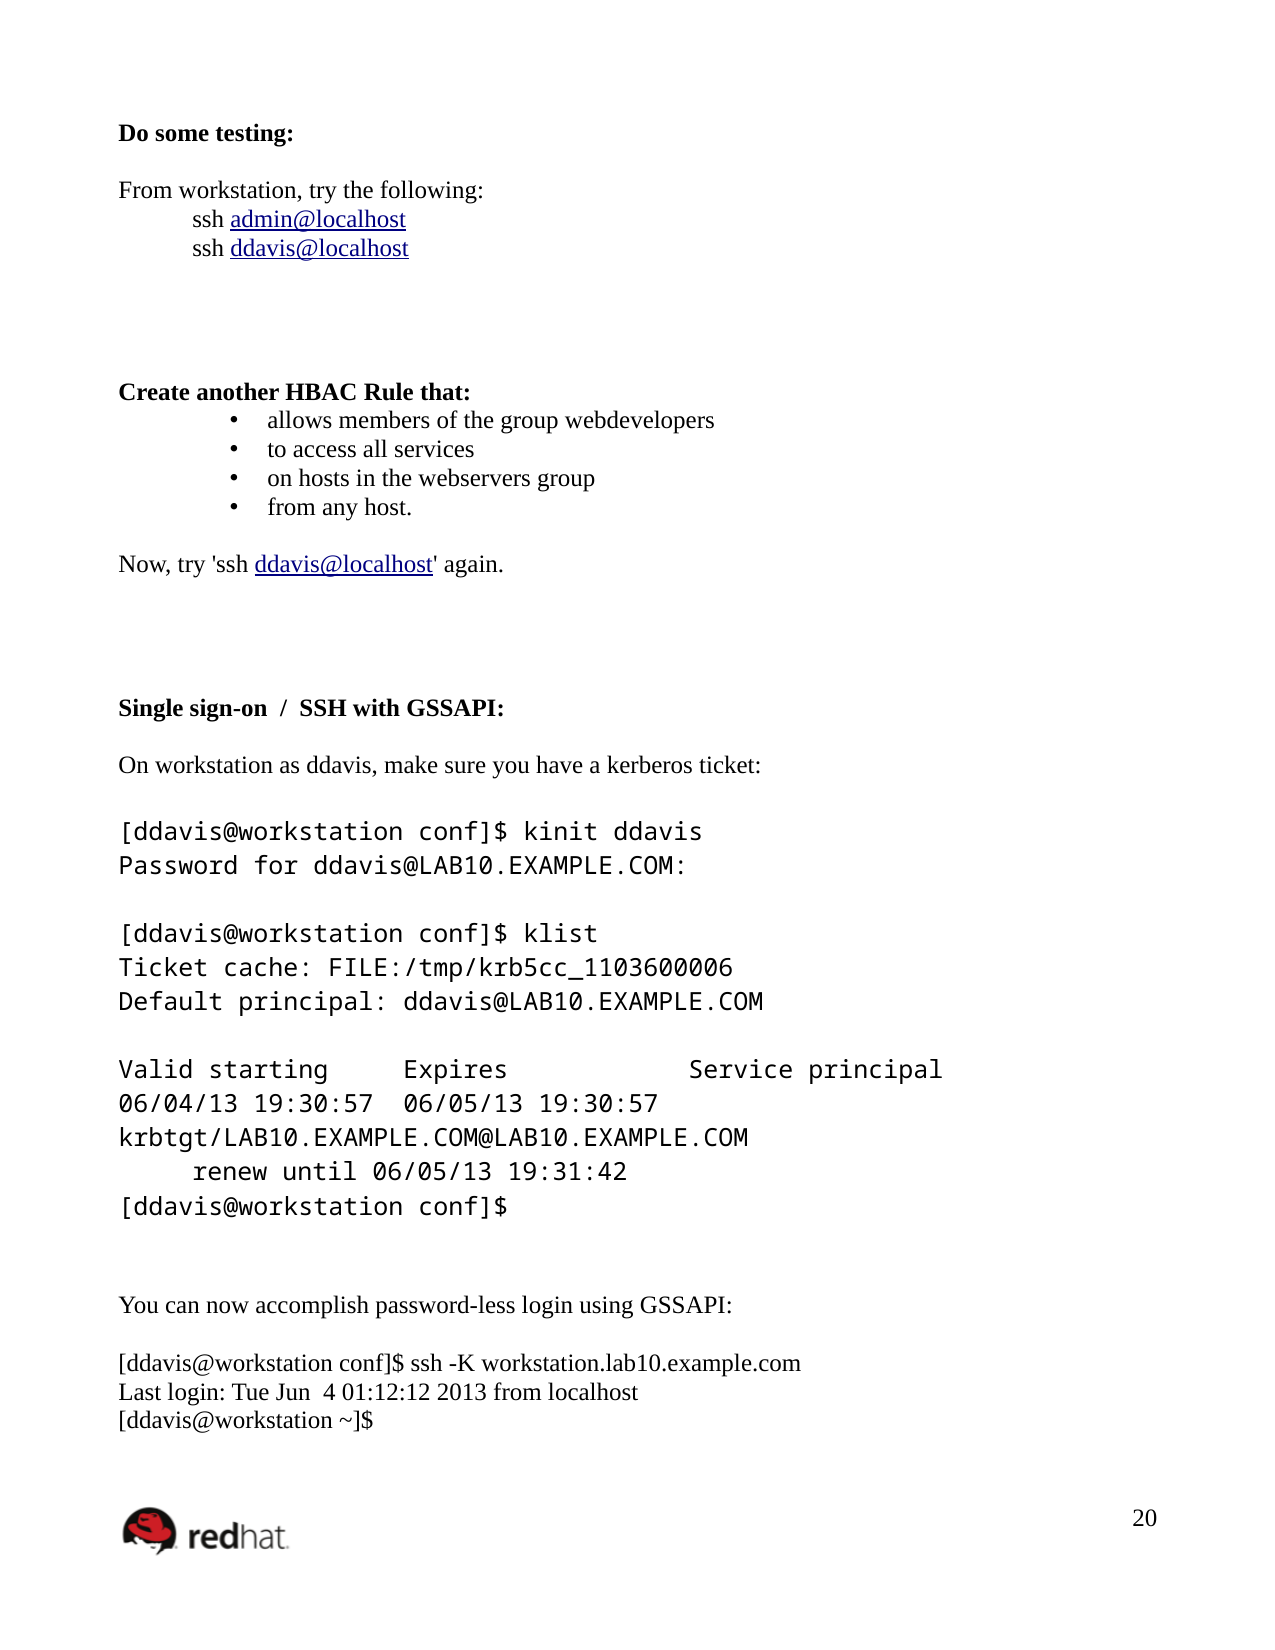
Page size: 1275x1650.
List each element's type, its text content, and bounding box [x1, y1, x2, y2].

text Valid starting Expires Service principal [118, 1052, 1157, 1086]
text [ddavis@workstation conf]$ kinit ddavis [118, 813, 1157, 847]
text Create another HBAC Rule that: [118, 377, 1157, 406]
text Ticket cache: FILE:/tmp/krb5cc_1103600006 [118, 950, 1157, 984]
text Default principal: ddavis@LAB10.EXAMPLE.COM [118, 984, 1157, 1018]
text Now, try 'ssh ddavis@localhost' again. [118, 549, 1157, 578]
picture [118, 1503, 297, 1560]
text [ddavis@workstation conf]$ klist [118, 916, 1157, 950]
text ssh ddavis@localhost [118, 233, 1157, 262]
text [ddavis@workstation conf]$ ssh -K workstation.lab10.example.com [118, 1348, 1157, 1377]
text renew until 06/05/13 19:31:42 [118, 1154, 1157, 1188]
list allows members of the group webdevelopers [229, 406, 1157, 434]
text Do some testing: [118, 118, 1157, 147]
text [ddavis@workstation conf]$ [118, 1188, 1157, 1222]
text Single sign-on / SSH with GSSAPI: [118, 693, 1157, 722]
text From workstation, try the following: [118, 176, 1157, 204]
text 06/04/13 19:30:57 06/05/13 19:30:57 krbtgt/LAB10.EXAMPLE.COM@LAB10.EXAMPLE.COM [118, 1086, 1157, 1154]
text [ddavis@workstation ~]$ [118, 1405, 1157, 1434]
text ssh admin@localhost [118, 204, 1157, 233]
text Password for ddavis@LAB10.EXAMPLE.COM: [118, 847, 1157, 882]
text On workstation as ddavis, make sure you have a kerberos ticket: [118, 751, 1157, 779]
list to access all services [229, 434, 1157, 463]
list from any host. [229, 492, 1157, 521]
text Last login: Tue Jun 4 01:12:12 2013 from localhost [118, 1377, 1157, 1405]
text You can now accomplish password-less login using GSSAPI: [118, 1290, 1157, 1319]
list on hosts in the webservers group [229, 463, 1157, 492]
